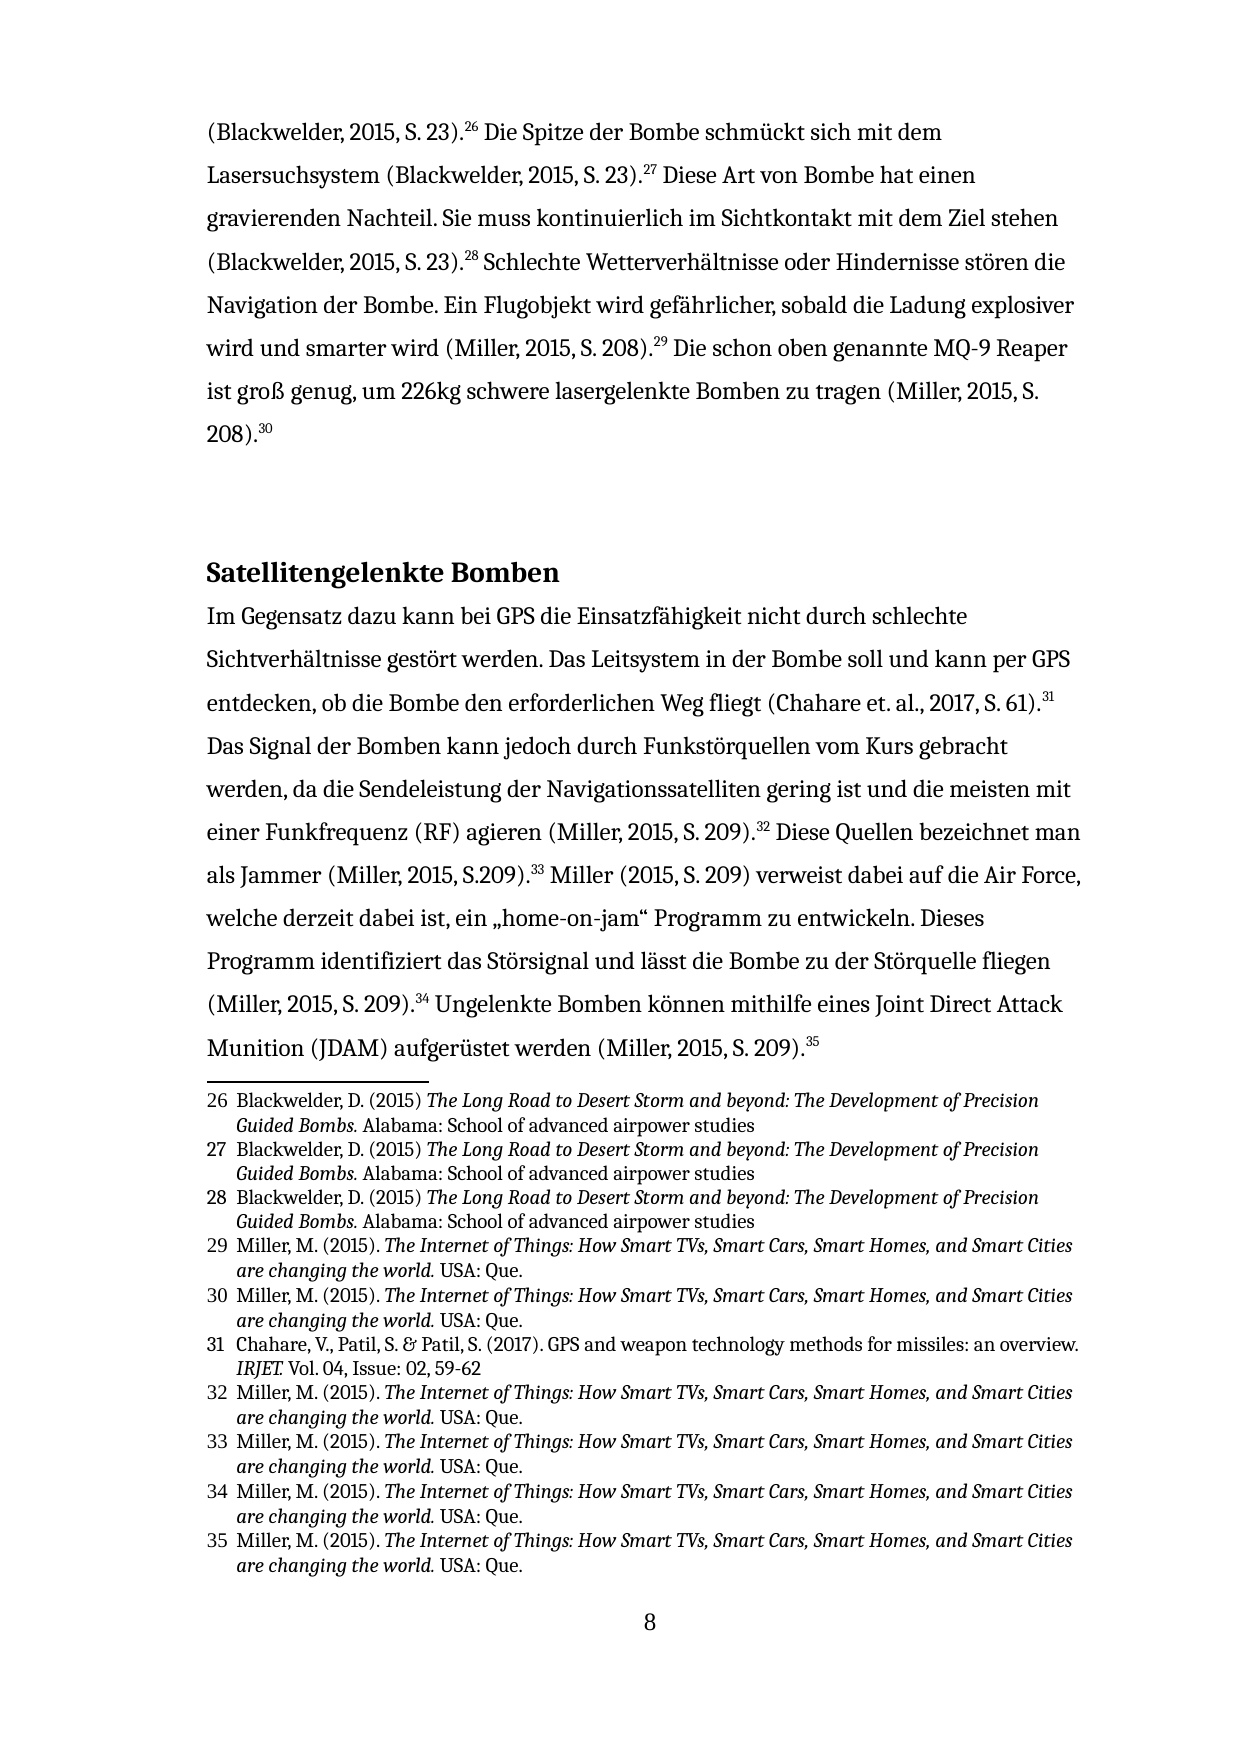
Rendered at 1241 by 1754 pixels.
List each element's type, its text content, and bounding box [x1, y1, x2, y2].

text Miller, M. (2015). The Internet of Things: How Smart TVs, Smart Cars, Smart Homes, and Smart Cities are changing the world. USA: Que. [207, 1528, 1093, 1578]
text Miller, M. (2015). The Internet of Things: How Smart TVs, Smart Cars, Smart Homes, and Smart Cities are changing the world. USA: Que. [207, 1380, 1093, 1429]
text Miller, M. (2015). The Internet of Things: How Smart TVs, Smart Cars, Smart Homes, and Smart Cities are changing the world. USA: Que. [207, 1233, 1093, 1283]
text (Blackwelder, 2015, S. 23). Die Spitze der Bombe schmückt sich mit dem Lasersuchsystem (Blackwelder, 2015, S. 23). Diese Art von Bombe hat einen gravierenden Nachteil. Sie muss kontinuierlich im Sichtkontakt mit dem Ziel stehen (Blackwelder, 2015, S. 23). Schlechte Wetterverhältnisse oder Hindernisse stören die Navigation der Bombe. Ein Flugobjekt wird gefährlicher, sobald die Ladung explosiver wird und smarter wird (Miller, 2015, S. 208). Die schon oben genannte MQ-9 Reaper ist groß genug, um 226kg schwere lasergelenkte Bomben zu tragen (Miller, 2015, S. 208). [207, 118, 1093, 449]
subtitle Satellitengelenkte Bomben [207, 556, 1093, 590]
text Miller, M. (2015). The Internet of Things: How Smart TVs, Smart Cars, Smart Homes, and Smart Cities are changing the world. USA: Que. [207, 1479, 1093, 1528]
text Blackwelder, D. (2015) The Long Road to Desert Storm and beyond: The Development of Precision Guided Bombs. Alabama: School of advanced airpower studies [207, 1186, 1093, 1233]
text Im Gegensatz dazu kann bei GPS die Einsatzfähigkeit nicht durch schlechte Sichtverhältnisse gestört werden. Das Leitsystem in der Bombe soll und kann per GPS entdecken, ob die Bombe den erforderlichen Weg fliegt (Chahare et. al., 2017, S. 61). Das Signal der Bomben kann jedoch durch Funkstörquellen vom Kurs gebracht werden, da die Sendeleistung der Navigationssatelliten gering ist und die meisten mit einer Funkfrequenz (RF) agieren (Miller, 2015, S. 209). Diese Quellen bezeichnet man als Jammer (Miller, 2015, S.209). Miller (2015, S. 209) verweist dabei auf die Air Force, welche derzeit dabei ist, ein „home-on-jam“ Programm zu entwickeln. Dieses Programm identifiziert das Störsignal und lässt die Bombe zu der Störquelle fliegen (Miller, 2015, S. 209). Ungelenkte Bomben können mithilfe eines Joint Direct Attack Munition (JDAM) aufgerüstet werden (Miller, 2015, S. 209). [207, 602, 1093, 1062]
text Miller, M. (2015). The Internet of Things: How Smart TVs, Smart Cars, Smart Homes, and Smart Cities are changing the world. USA: Que. [207, 1283, 1093, 1332]
text Miller, M. (2015). The Internet of Things: How Smart TVs, Smart Cars, Smart Homes, and Smart Cities are changing the world. USA: Que. [207, 1429, 1093, 1479]
text Chahare, V., Patil, S. & Patil, S. (2017). GPS and weapon technology methods for missiles: an overview. IRJET. Vol. 04, Issue: 02, 59-62 [207, 1332, 1093, 1380]
text Blackwelder, D. (2015) The Long Road to Desert Storm and beyond: The Development of Precision Guided Bombs. Alabama: School of advanced airpower studies [207, 1138, 1093, 1186]
text Blackwelder, D. (2015) The Long Road to Desert Storm and beyond: The Development of Precision Guided Bombs. Alabama: School of advanced airpower studies [207, 1088, 1093, 1138]
